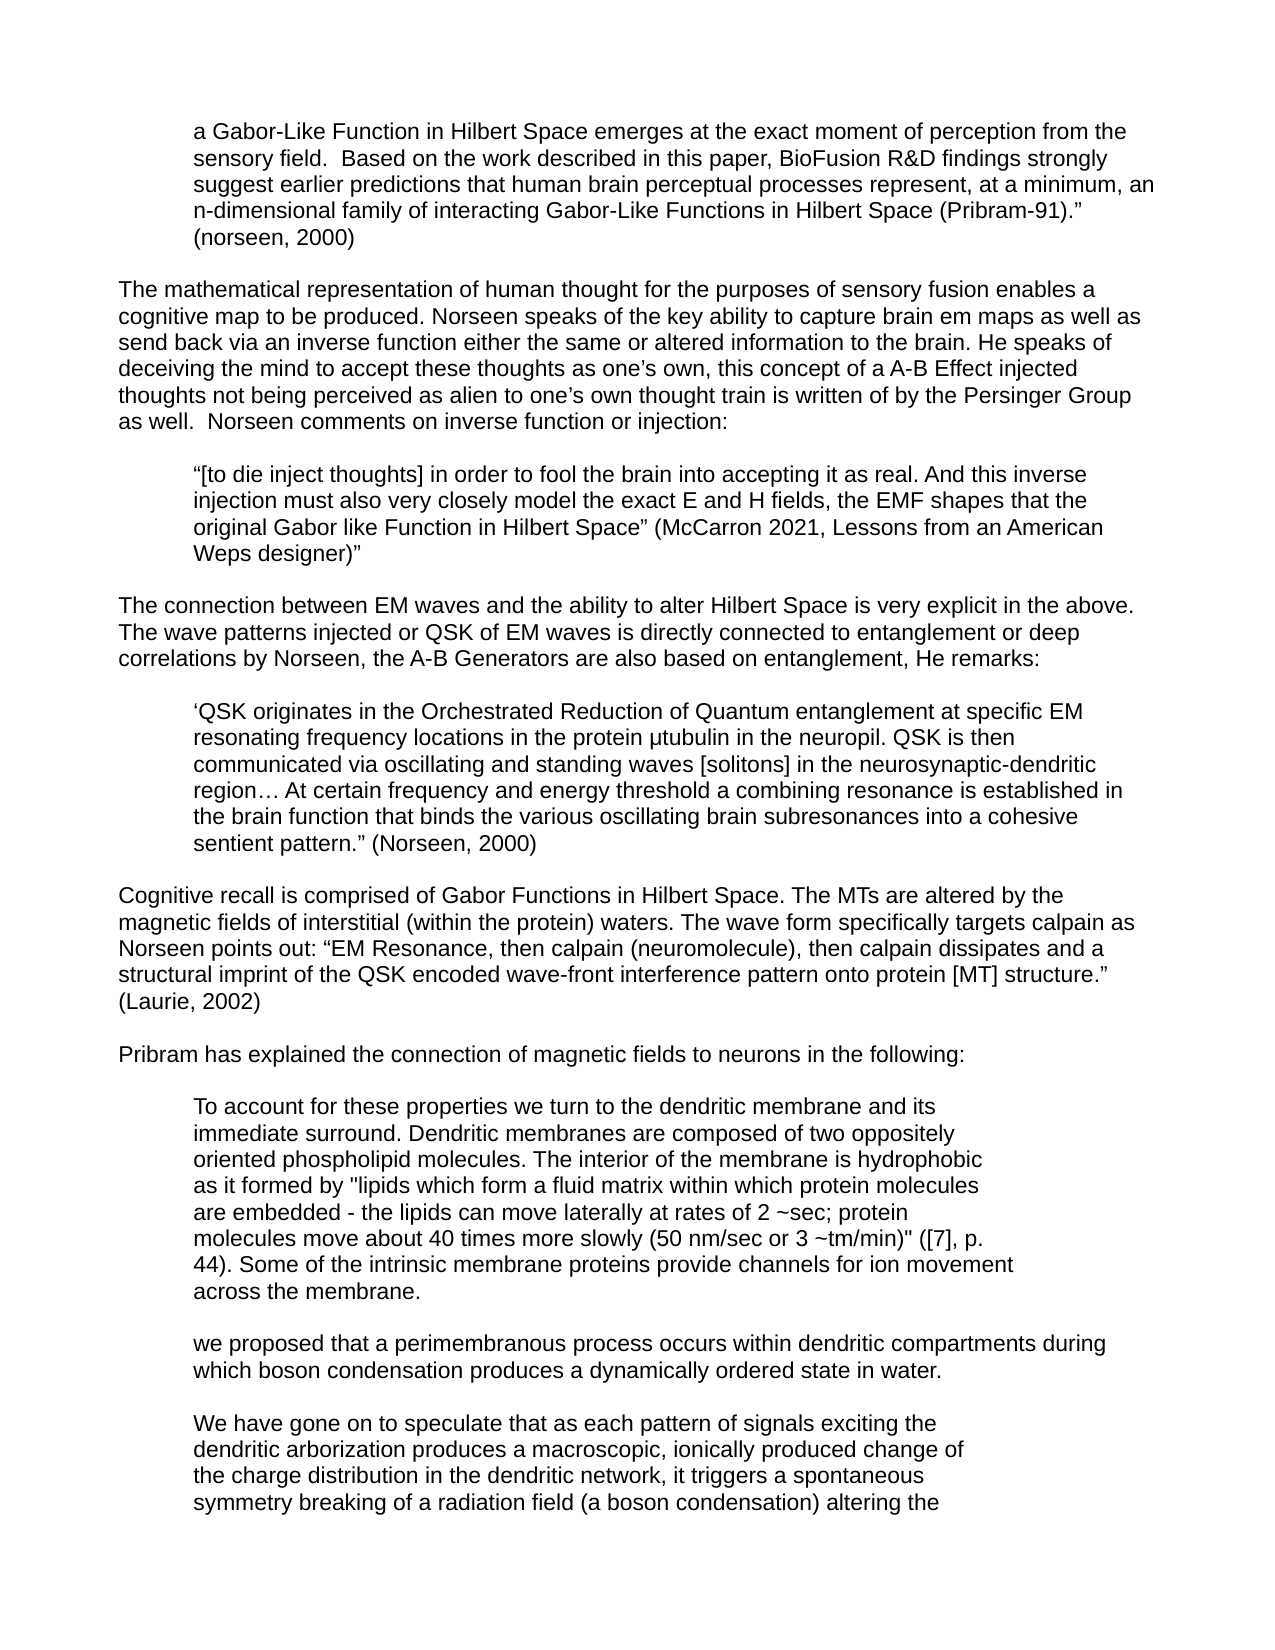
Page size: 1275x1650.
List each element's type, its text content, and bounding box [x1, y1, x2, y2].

text The connection between EM waves and the ability to alter Hilbert Space is very explicit in the above. The wave patterns injected or QSK of EM waves is directly connected to entanglement or deep correlations by Norseen, the A-B Generators are also based on entanglement, He remarks: [118, 592, 1157, 672]
text symmetry breaking of a radiation field (a boson condensation) altering the [193, 1488, 1157, 1515]
text across the membrane. [193, 1278, 1157, 1304]
text To account for these properties we turn to the dendritic membrane and its [193, 1093, 1157, 1119]
text are embedded - the lipids can move laterally at rates of 2 ~sec; protein [193, 1199, 1157, 1225]
text oriented phospholipid molecules. The interior of the membrane is hydrophobic [193, 1146, 1157, 1172]
text The mathematical representation of human thought for the purposes of sensory fusion enables a cognitive map to be produced. Norseen speaks of the key ability to capture brain em maps as well as send back via an inverse function either the same or altered information to the brain. He speaks of deceiving the mind to accept these thoughts as one’s own, this concept of a A-B Effect injected thoughts not being perceived as alien to one’s own thought train is written of by the Persinger Group as well. Norseen comments on inverse function or injection: [118, 276, 1157, 434]
text the charge distribution in the dendritic network, it triggers a spontaneous [193, 1462, 1157, 1488]
text as it formed by "lipids which form a fluid matrix within which protein molecules [193, 1172, 1157, 1199]
text We have gone on to speculate that as each pattern of signals exciting the [193, 1409, 1157, 1436]
text Pribram has explained the connection of magnetic fields to neurons in the following: [118, 1041, 1157, 1067]
text we proposed that a perimembranous process occurs within dendritic compartments during which boson condensation produces a dynamically ordered state in water. [193, 1330, 1157, 1383]
text Cognitive recall is comprised of Gabor Functions in Hilbert Space. The MTs are altered by the magnetic fields of interstitial (within the protein) waters. The wave form specifically targets calpain as Norseen points out: “EM Resonance, then calpain (neuromolecule), then calpain dissipates and a structural imprint of the QSK encoded wave-front interference pattern onto protein [MT] structure.” (Laurie, 2002) [118, 882, 1157, 1014]
text molecules move about 40 times more slowly (50 nm/sec or 3 ~tm/min)" ([7], p. [193, 1225, 1157, 1251]
text immediate surround. Dendritic membranes are composed of two oppositely [193, 1119, 1157, 1146]
text “[to die inject thoughts] in order to fool the brain into accepting it as real. And this inverse injection must also very closely model the exact E and H fields, the EMF shapes that the original Gabor like Function in Hilbert Space” (McCarron 2021, Lessons from an American Weps designer)” [193, 461, 1157, 566]
text a Gabor-Like Function in Hilbert Space emerges at the exact moment of perception from the sensory field. Based on the work described in this paper, BioFusion R&D findings strongly suggest earlier predictions that human brain perceptual processes represent, at a minimum, an n-dimensional family of interacting Gabor-Like Functions in Hilbert Space (Pribram-91).” (norseen, 2000) [193, 118, 1157, 250]
text 44). Some of the intrinsic membrane proteins provide channels for ion movement [193, 1251, 1157, 1278]
text ‘QSK originates in the Orchestrated Reduction of Quantum entanglement at specific EM resonating frequency locations in the protein μtubulin in the neuropil. QSK is then communicated via oscillating and standing waves [solitons] in the neurosynaptic-dendritic region… At certain frequency and energy threshold a combining resonance is established in the brain function that binds the various oscillating brain subresonances into a cohesive sentient pattern.” (Norseen, 2000) [193, 698, 1157, 856]
text dendritic arborization produces a macroscopic, ionically produced change of [193, 1436, 1157, 1462]
